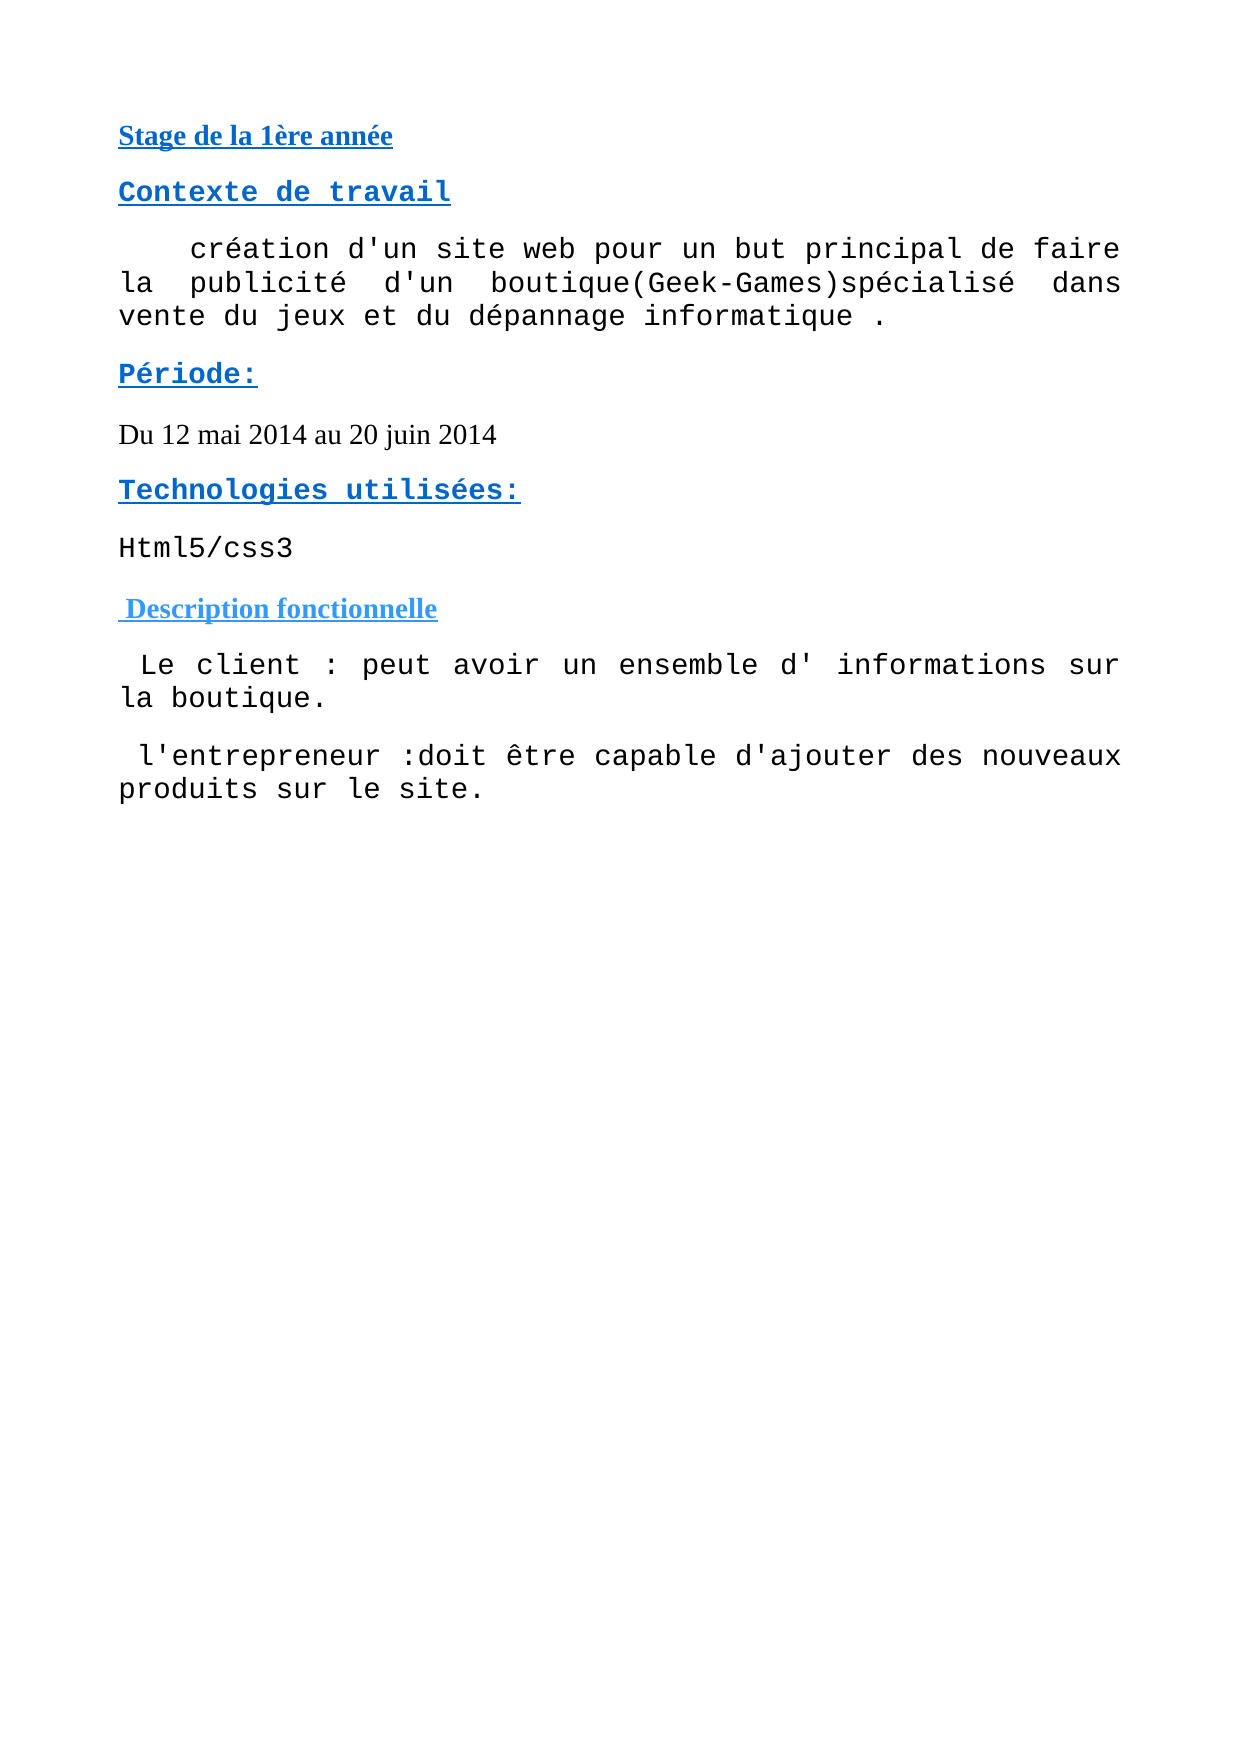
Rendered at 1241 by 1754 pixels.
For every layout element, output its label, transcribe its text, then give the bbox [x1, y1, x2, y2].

text Description fonctionnelle [118, 591, 1122, 625]
text Du 12 mai 2014 au 20 juin 2014 [118, 417, 1122, 450]
text Stage de la 1ère année [118, 118, 1122, 152]
text Technologies utilisées: [118, 475, 1122, 508]
text création d'un site web pour un but principal de faire la publicité d'un boutique(Geek-Games)spécialisé dans vente du jeux et du dépannage informatique . [118, 235, 1122, 334]
text Html5/css3 [118, 533, 1122, 566]
text Période: [118, 359, 1122, 392]
text l'entrepreneur :doit être capable d'ajouter des nouveaux produits sur le site. [118, 741, 1122, 807]
text Le client : peut avoir un ensemble d' informations sur la boutique. [118, 650, 1122, 716]
text Contexte de travail [118, 177, 1122, 210]
